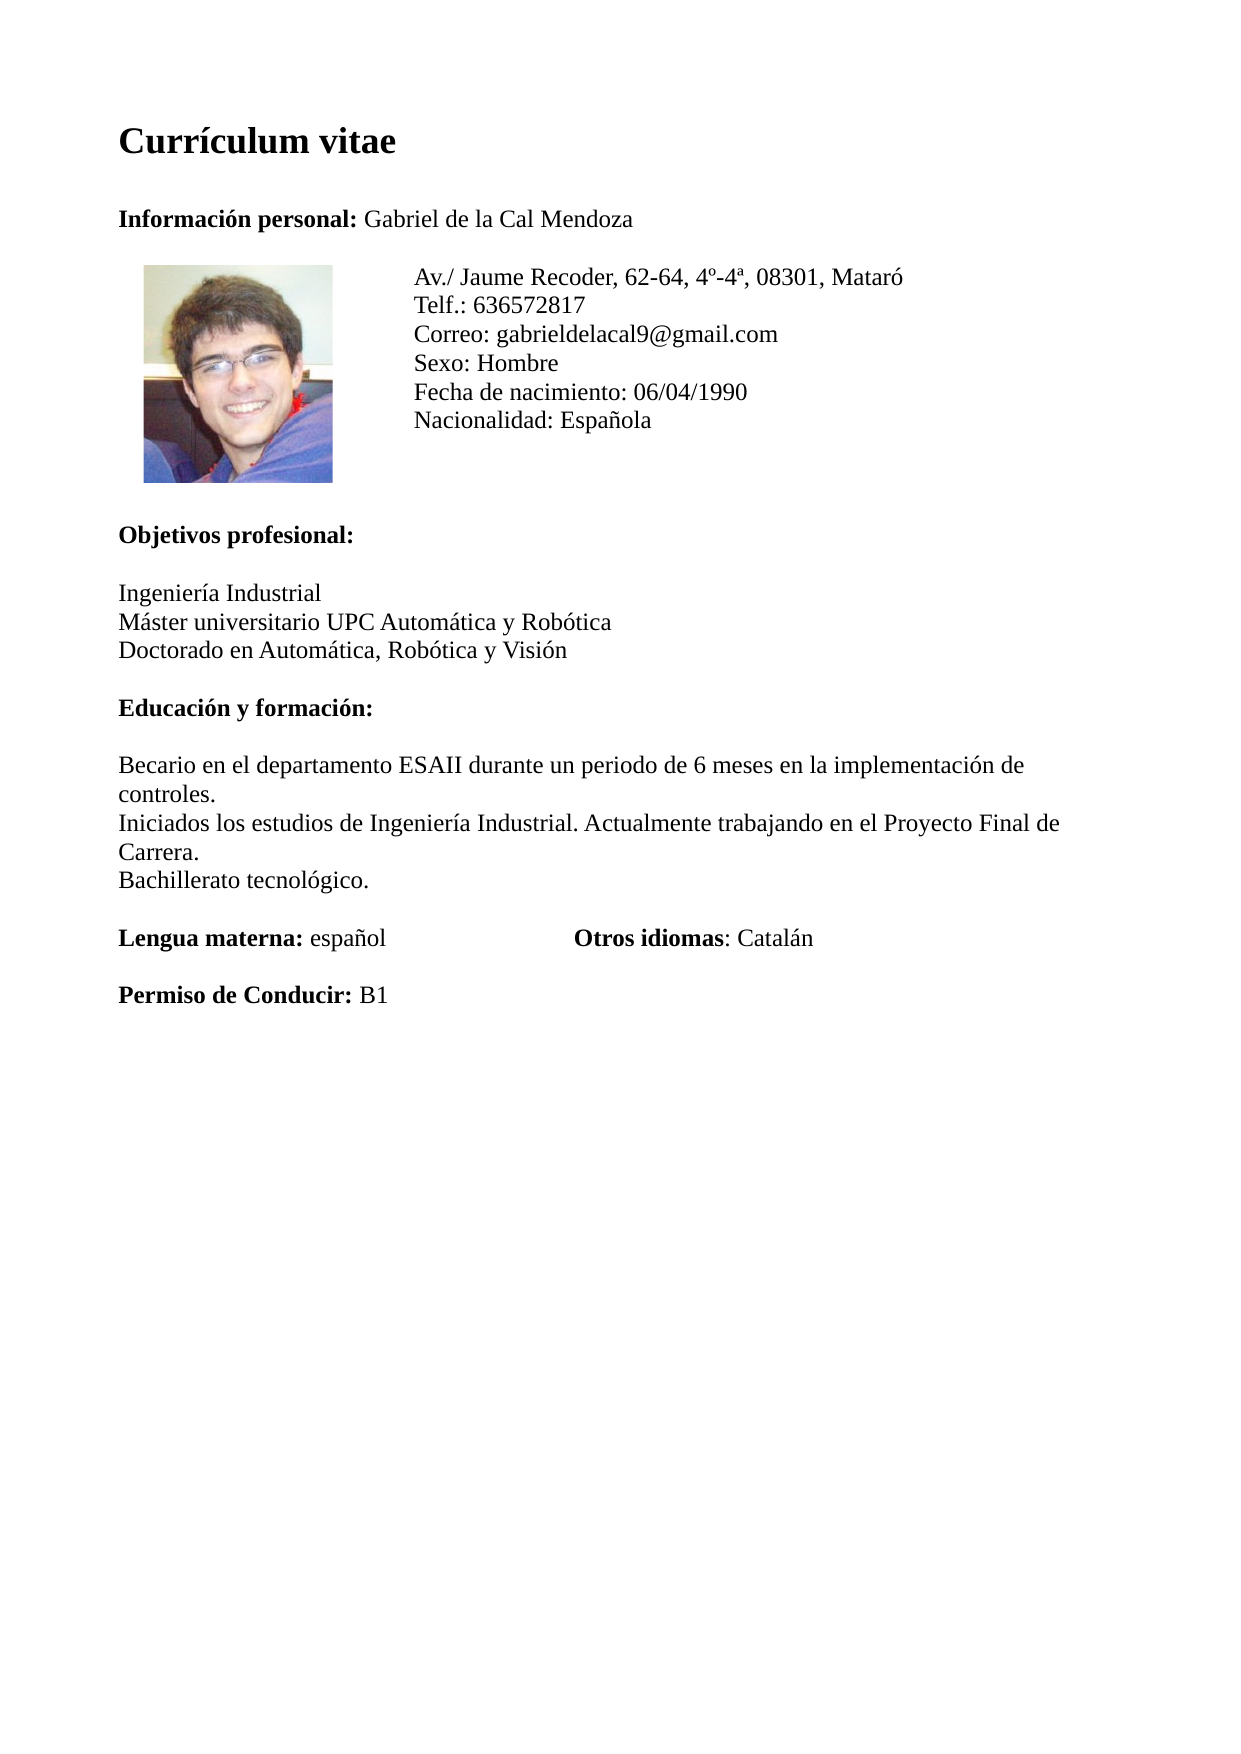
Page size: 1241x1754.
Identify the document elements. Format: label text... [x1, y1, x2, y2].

picture [143, 265, 333, 483]
text [118, 291, 143, 319]
text [118, 377, 143, 406]
text Currículum vitae [118, 118, 1122, 161]
text Educación y formación: [118, 693, 1122, 722]
text Sexo: Hombre [333, 348, 1122, 377]
text Bachillerato tecnológico. [118, 866, 1122, 894]
text Ingeniería Industrial [118, 578, 1122, 607]
text Nacionalidad: Española [333, 406, 1122, 434]
text [118, 406, 143, 434]
text Información personal: Gabriel de la Cal Mendoza [118, 204, 1122, 233]
text Telf.: 636572817 [333, 291, 1122, 319]
text Correo: gabrieldelacal9@gmail.com [333, 319, 1122, 348]
text [118, 348, 143, 377]
text Objetivos profesional: [118, 521, 1122, 549]
text Fecha de nacimiento: 06/04/1990 [333, 377, 1122, 406]
text Permiso de Conducir: B1 [118, 981, 1122, 1009]
text Lengua materna: español Otros idiomas: Catalán [118, 923, 1122, 952]
text [118, 319, 143, 348]
text Iniciados los estudios de Ingeniería Industrial. Actualmente trabajando en el Proyecto Final de Carrera. [118, 808, 1122, 866]
text Máster universitario UPC Automática y Robótica [118, 607, 1122, 636]
text Doctorado en Automática, Robótica y Visión [118, 636, 1122, 664]
text Av./ Jaume Recoder, 62-64, 4º-4ª, 08301, Mataró [118, 262, 1122, 291]
text Becario en el departamento ESAII durante un periodo de 6 meses en la implementación de controles. [118, 751, 1122, 808]
